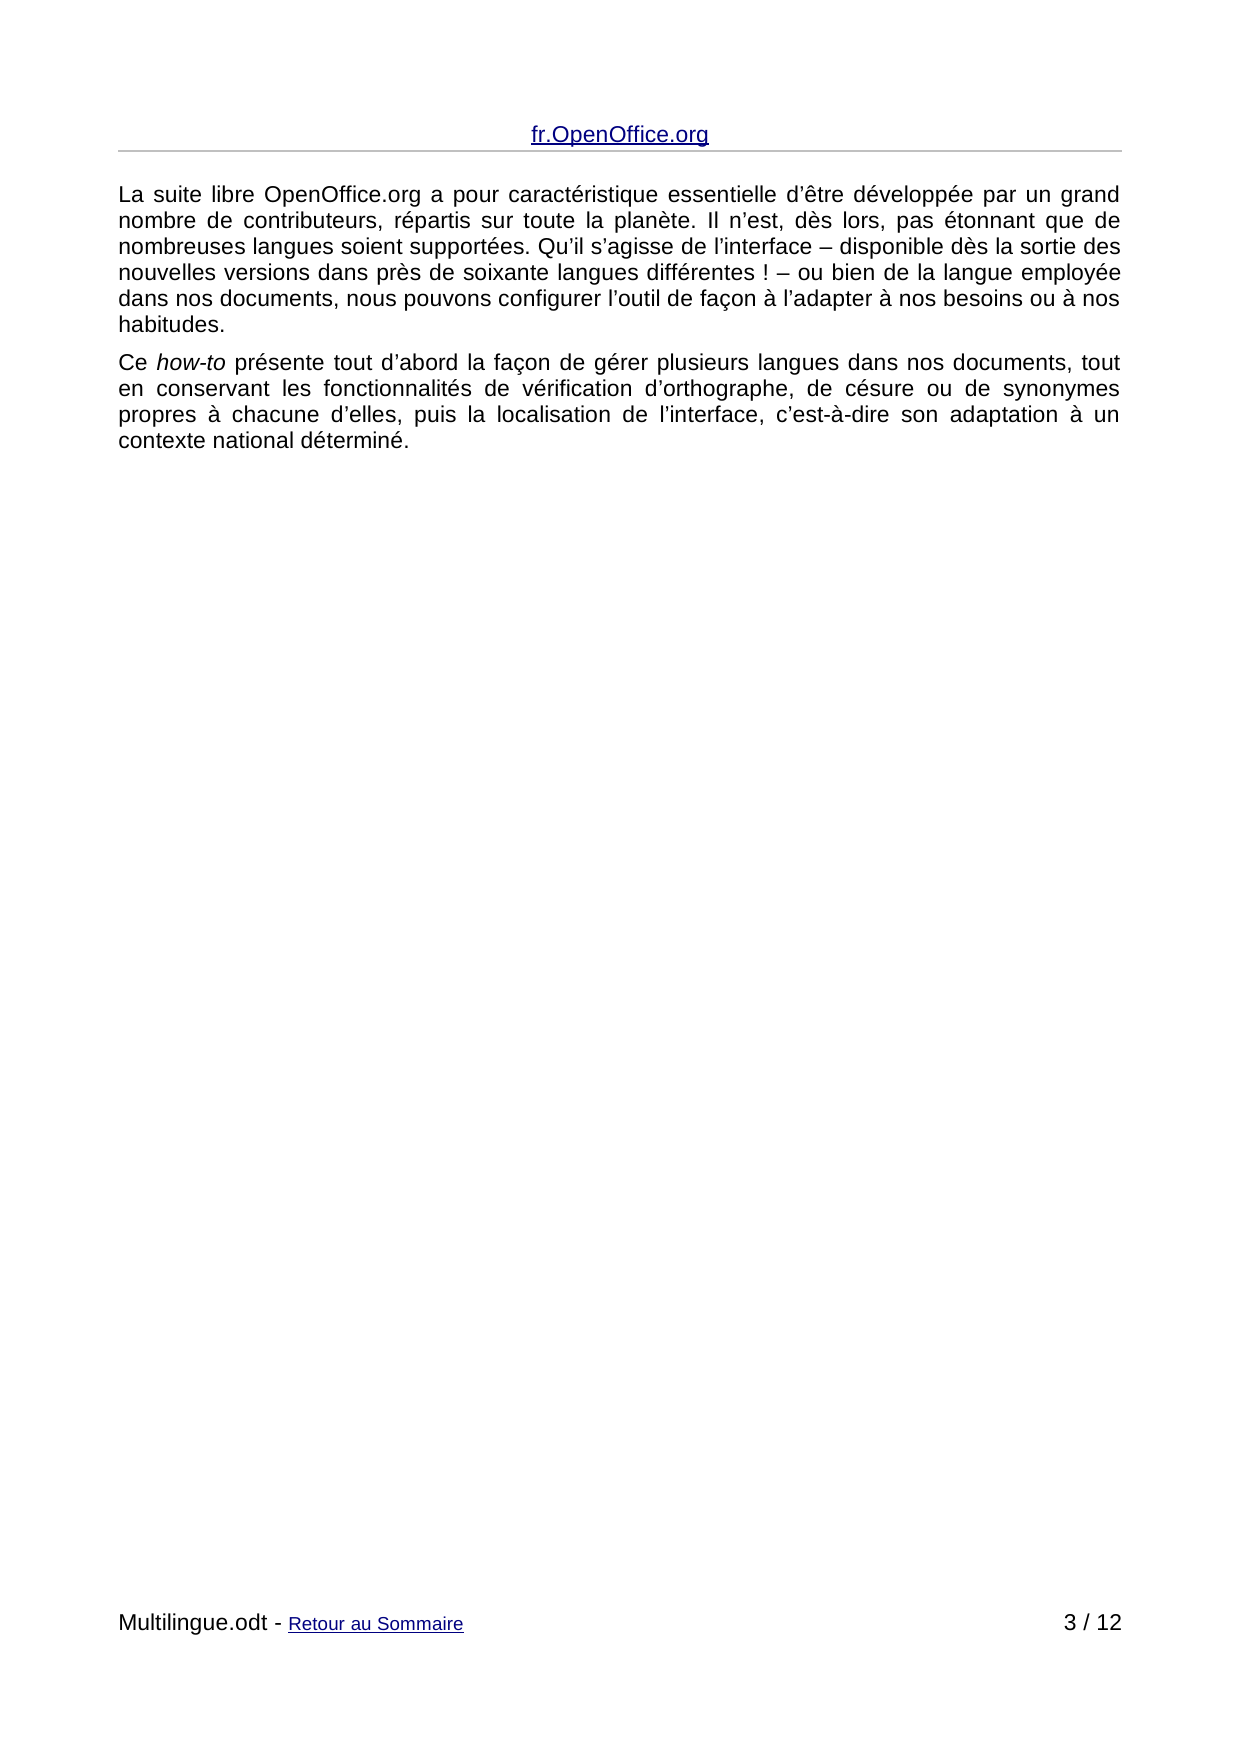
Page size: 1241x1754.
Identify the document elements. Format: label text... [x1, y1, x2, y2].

text La suite libre OpenOffice.org a pour caractéristique essentielle d’être développée par un grand nombre de contributeurs, répartis sur toute la planète. Il n’est, dès lors, pas étonnant que de nombreuses langues soient supportées. Qu’il s’agisse de l’interface – disponible dès la sortie des nouvelles versions dans près de soixante langues différentes ! – ou bien de la langue employée dans nos documents, nous pouvons configurer l’outil de façon à l’adapter à nos besoins ou à nos habitudes. [118, 182, 1122, 338]
text Ce how-to présente tout d’abord la façon de gérer plusieurs langues dans nos documents, tout en conservant les fonctionnalités de vérification d’orthographe, de césure ou de synonymes propres à chacune d’elles, puis la localisation de l’interface, c’est-à-dire son adaptation à un contexte national déterminé. [118, 349, 1122, 454]
